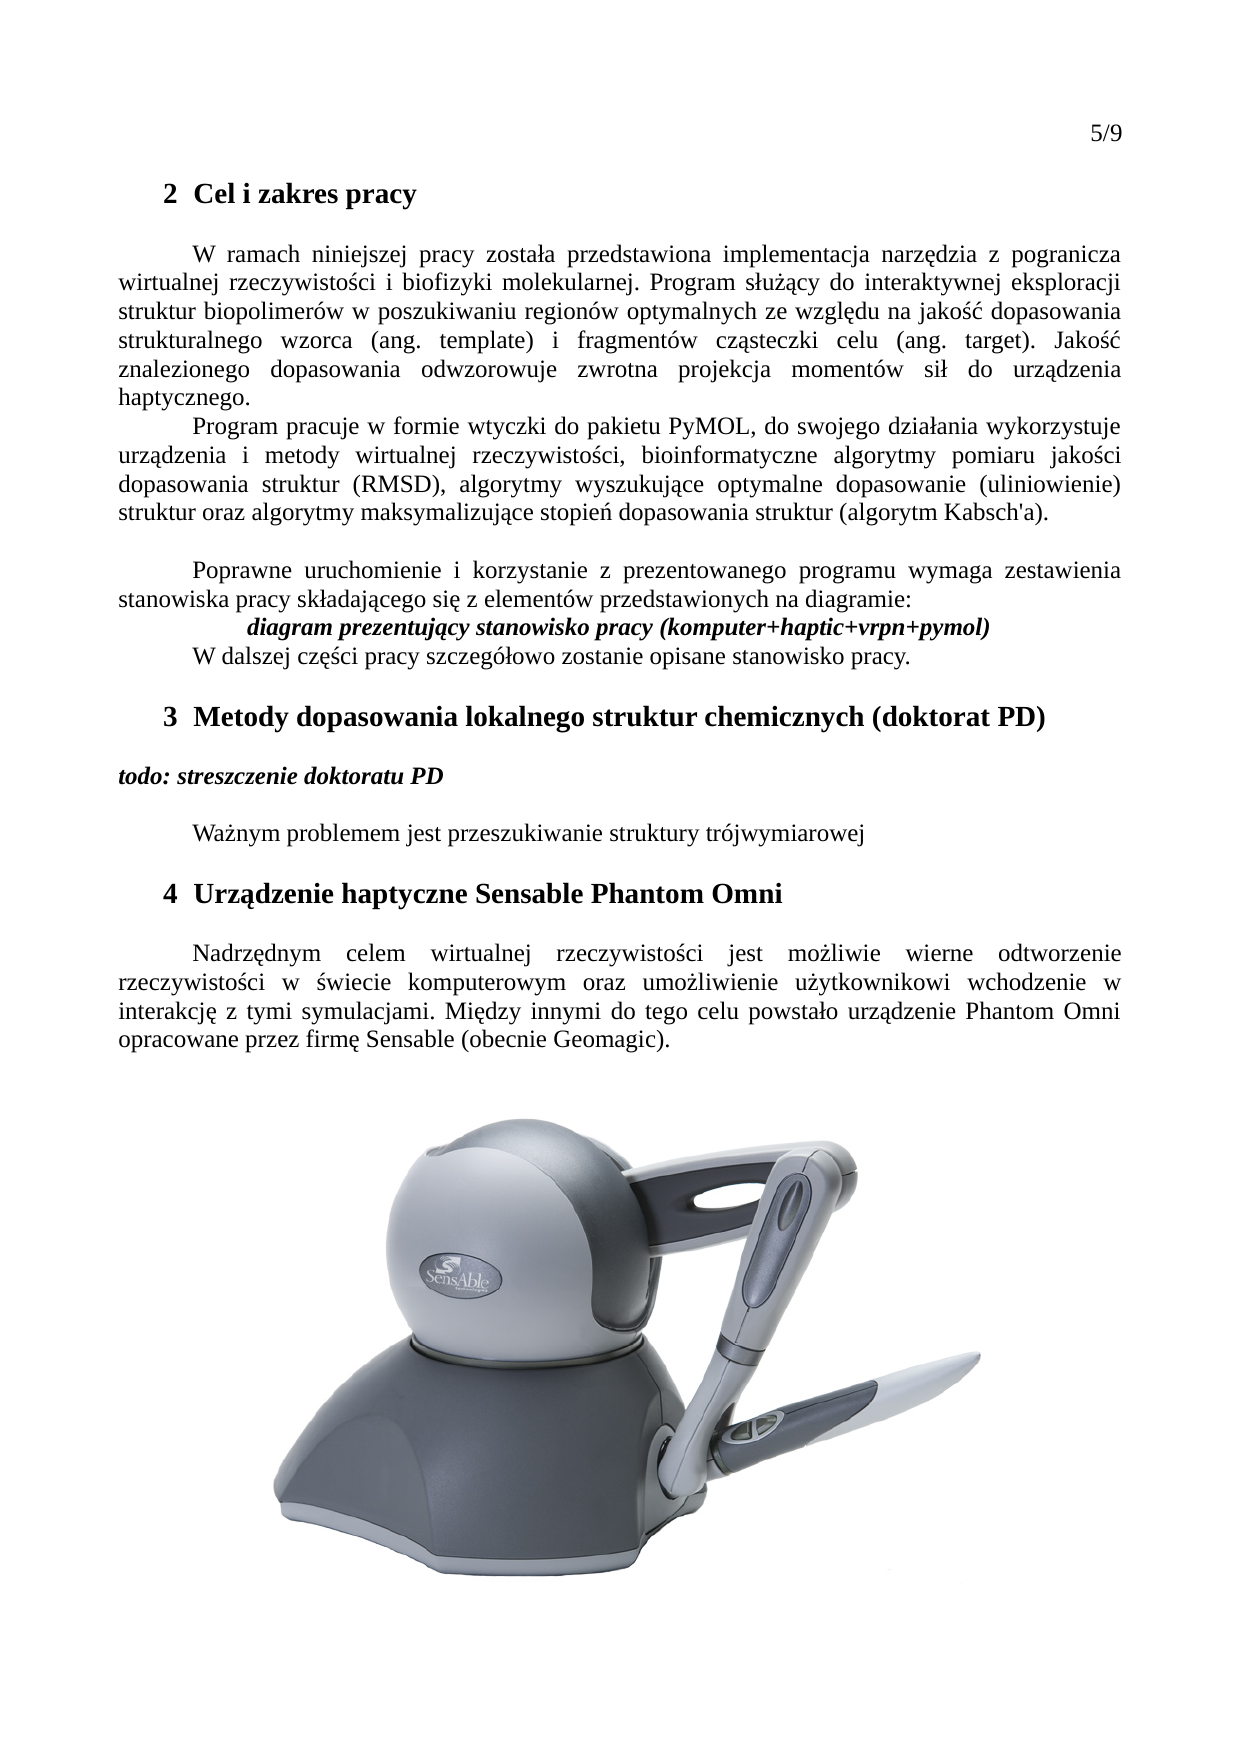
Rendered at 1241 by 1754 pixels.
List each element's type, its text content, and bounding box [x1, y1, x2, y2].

text Poprawne uruchomienie i korzystanie z prezentowanego programu wymaga zestawienia stanowiska pracy składającego się z elementów przedstawionych na diagramie: [118, 555, 1122, 612]
text W dalszej części pracy szczegółowo zostanie opisane stanowisko pracy. [118, 641, 1122, 670]
list Urządzenie haptyczne Sensable Phantom Omni [156, 876, 1122, 909]
picture [223, 1082, 1017, 1611]
text Program pracuje w formie wtyczki do pakietu PyMOL, do swojego działania wykorzystuje urządzenia i metody wirtualnej rzeczywistości, bioinformatyczne algorytmy pomiaru jakości dopasowania struktur (RMSD), algorytmy wyszukujące optymalne dopasowanie (uliniowienie) struktur oraz algorytmy maksymalizujące stopień dopasowania struktur (algorytm Kabsch'a). [118, 411, 1122, 526]
list Cel i zakres pracy [156, 176, 1122, 210]
text Nadrzędnym celem wirtualnej rzeczywistości jest możliwie wierne odtworzenie rzeczywistości w świecie komputerowym oraz umożliwienie użytkownikowi wchodzenie w interakcję z tymi symulacjami. Między innymi do tego celu powstało urządzenie Phantom Omni opracowane przez firmę Sensable (obecnie Geomagic). [118, 938, 1122, 1053]
text todo: streszczenie doktoratu PD [118, 761, 1122, 790]
list Metody dopasowania lokalnego struktur chemicznych (doktorat PD) [156, 699, 1122, 732]
text Ważnym problemem jest przeszukiwanie struktury trójwymiarowej [118, 818, 1122, 847]
text diagram prezentujący stanowisko pracy (komputer+haptic+vrpn+pymol) [118, 612, 1122, 641]
text W ramach niniejszej pracy została przedstawiona implementacja narzędzia z pogranicza wirtualnej rzeczywistości i biofizyki molekularnej. Program służący do interaktywnej eksploracji struktur biopolimerów w poszukiwaniu regionów optymalnych ze względu na jakość dopasowania strukturalnego wzorca (ang. template) i fragmentów cząsteczki celu (ang. target). Jakość znalezionego dopasowania odwzorowuje zwrotna projekcja momentów sił do urządzenia haptycznego. [118, 239, 1122, 411]
